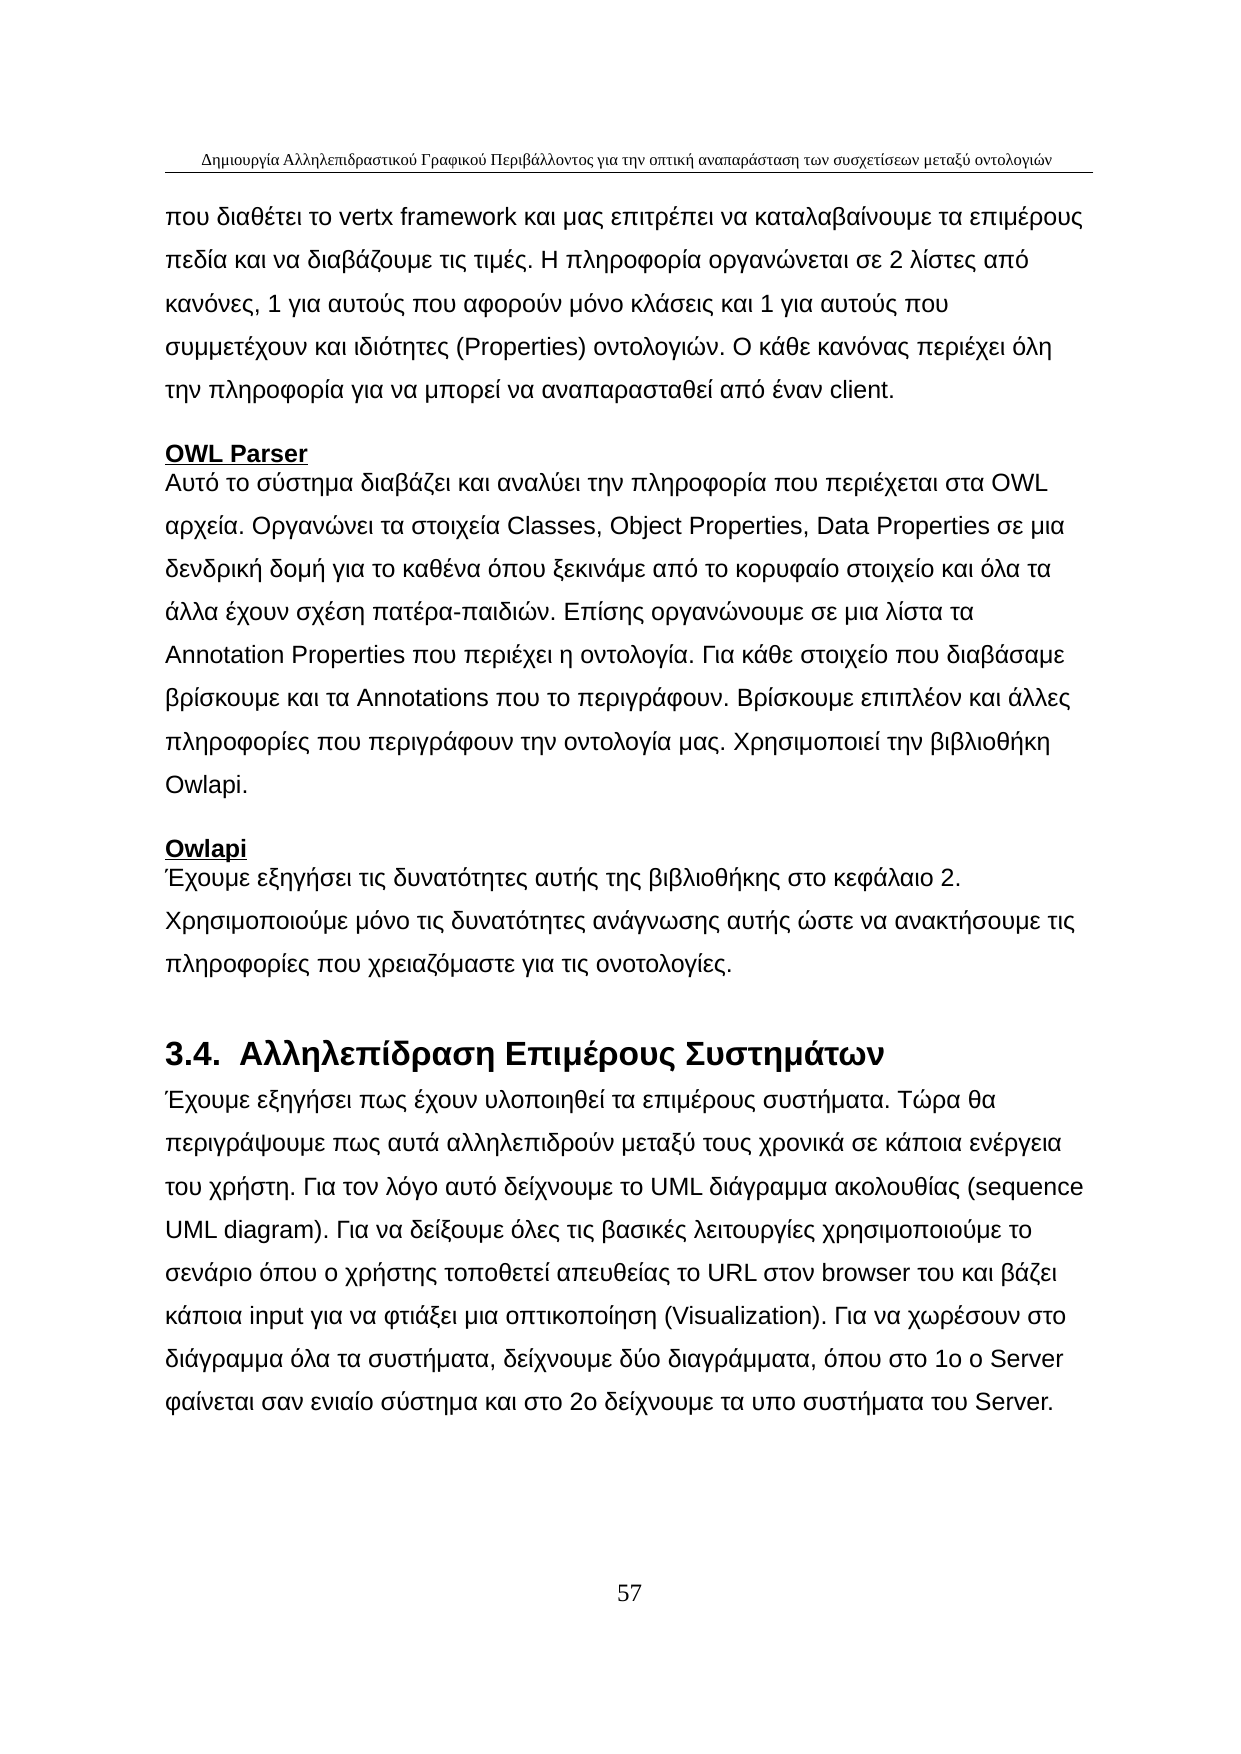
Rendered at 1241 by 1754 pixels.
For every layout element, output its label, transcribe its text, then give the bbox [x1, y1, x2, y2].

text Αυτό το σύστημα διαβάζει και αναλύει την πληροφορία που περιέχεται στα OWL αρχεία. Οργανώνει τα στοιχεία Classes, Object Properties, Data Properties σε μια δενδρική δομή για το καθένα όπου ξεκινάμε από το κορυφαίο στοιχείο και όλα τα άλλα έχουν σχέση πατέρα-παιδιών. Επίσης οργανώνουμε σε μια λίστα τα Annotation Properties που περιέχει η οντολογία. Για κάθε στοιχείο που διαβάσαμε βρίσκουμε και τα Annotations που το περιγράφουν. Βρίσκουμε επιπλέον και άλλες πληροφορίες που περιγράφουν την οντολογία μας. Χρησιμοποιεί την βιβλιοθήκη Owlapi. [165, 468, 1093, 798]
text Έχουμε εξηγήσει πως έχουν υλοποιηθεί τα επιμέρους συστήματα. Τώρα θα περιγράψουμε πως αυτά αλληλεπιδρούν μεταξύ τους χρονικά σε κάποια ενέργεια του χρήστη. Για τον λόγο αυτό δείχνουμε το UML διάγραμμα ακολουθίας (sequence UML diagram). Για να δείξουμε όλες τις βασικές λειτουργίες χρησιμοποιούμε το σενάριο όπου ο χρήστης τοποθετεί απευθείας το URL στον browser του και βάζει κάποια input για να φτιάξει μια οπτικοποίηση (Visualization). Για να χωρέσουν στο διάγραμμα όλα τα συστήματα, δείχνουμε δύο διαγράμματα, όπου στο 1ο ο Server φαίνεται σαν ενιαίο σύστημα και στο 2ο δείχνουμε τα υπο συστήματα του Server. [165, 1085, 1093, 1416]
subtitle Αλληλεπίδραση Επιμέρους Συστημάτων [165, 1034, 1093, 1073]
text Έχουμε εξηγήσει τις δυνατότητες αυτής της βιβλιοθήκης στο κεφάλαιο 2. Χρησιμοποιούμε μόνο τις δυνατότητες ανάγνωσης αυτής ώστε να ανακτήσουμε τις πληροφορίες που χρειαζόμαστε για τις ονοτολογίες. [165, 863, 1093, 978]
text OWL Parser [165, 439, 1093, 468]
text που διαθέτει το vertx framework και μας επιτρέπει να καταλαβαίνουμε τα επιμέρους πεδία και να διαβάζουμε τις τιμές. Η πληροφορία οργανώνεται σε 2 λίστες από κανόνες, 1 για αυτούς που αφορούν μόνο κλάσεις και 1 για αυτούς που συμμετέχουν και ιδιότητες (Properties) οντολογιών. Ο κάθε κανόνας περιέχει όλη την πληροφορία για να μπορεί να αναπαρασταθεί από έναν client. [165, 202, 1093, 403]
text Owlapi [165, 834, 1093, 863]
